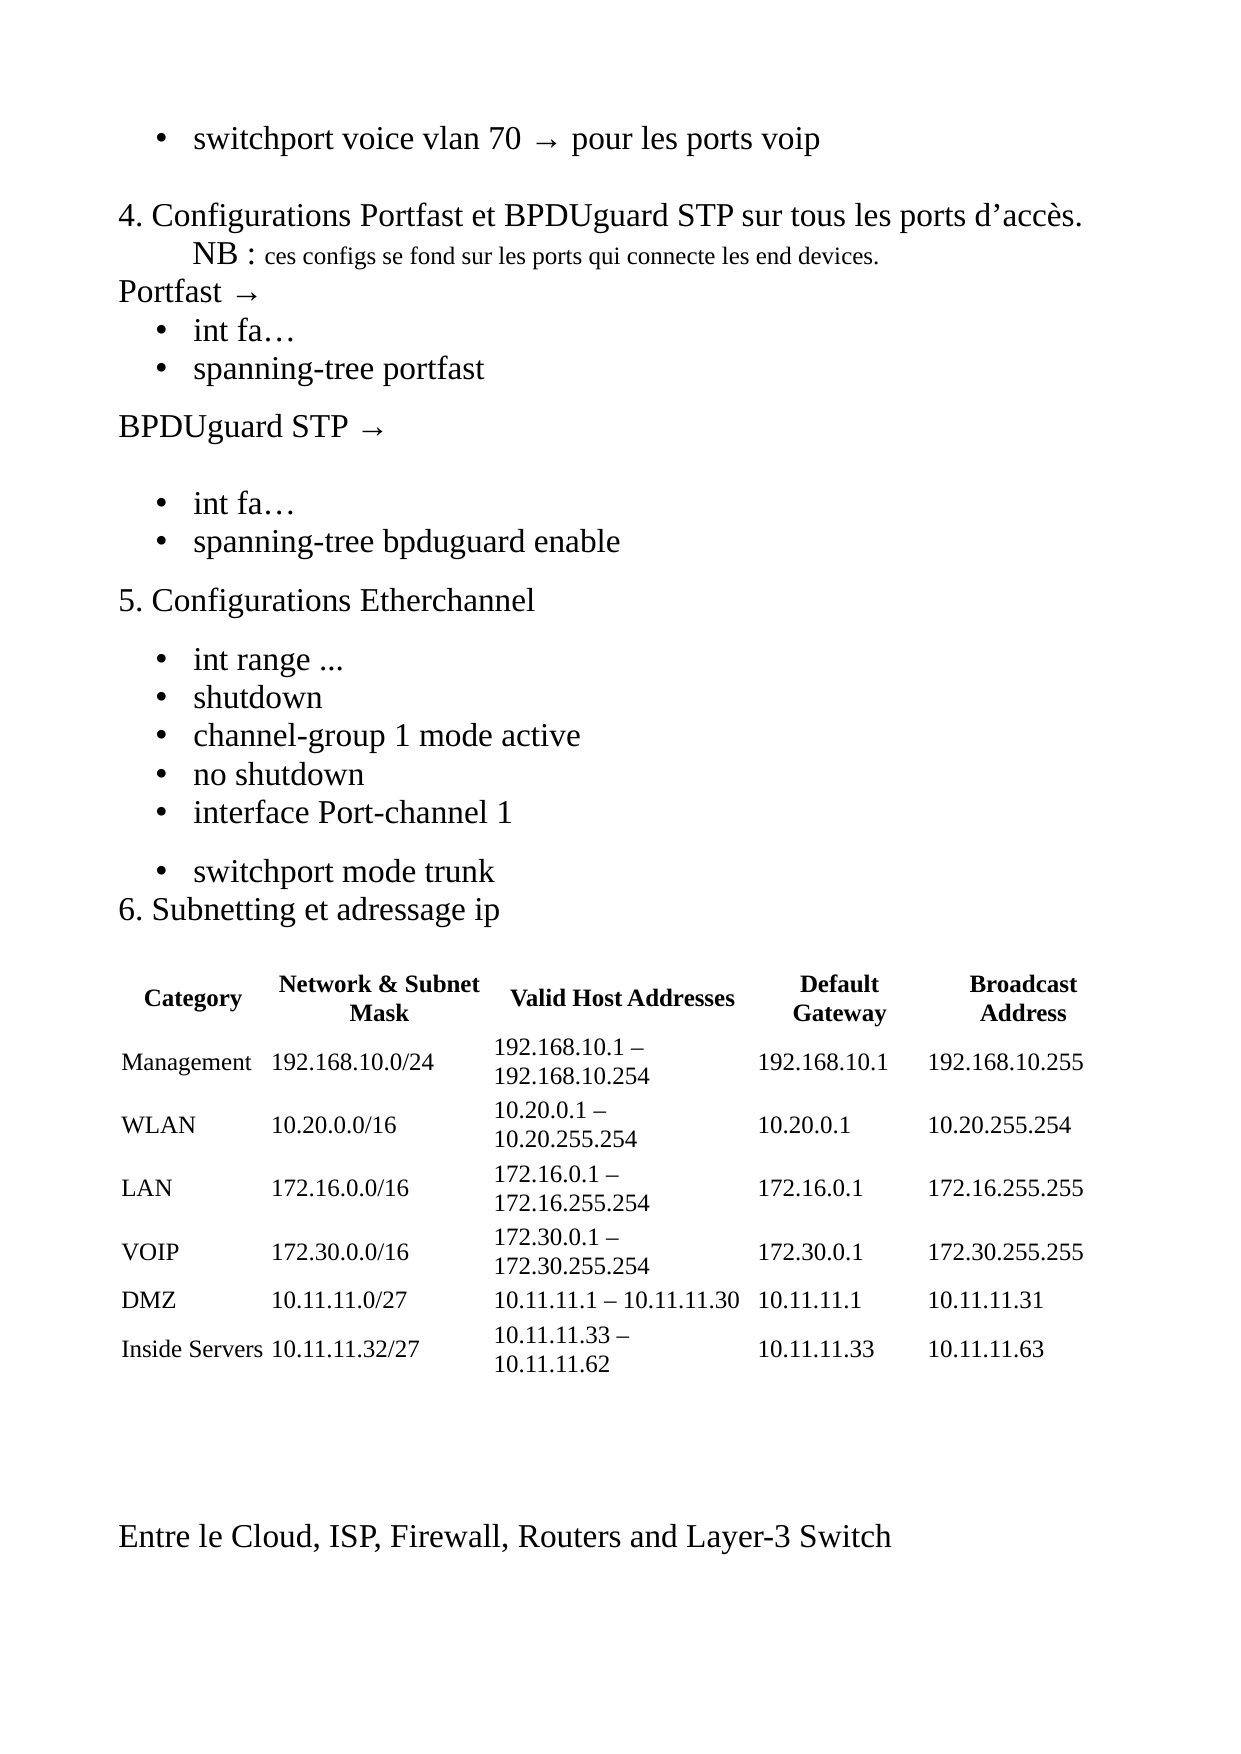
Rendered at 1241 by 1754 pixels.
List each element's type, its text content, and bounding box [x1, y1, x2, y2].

table_cell VOIP [118, 1219, 268, 1283]
table_header Default Gateway [755, 966, 924, 1029]
list spanning-tree portfast [156, 348, 1122, 386]
list channel-group 1 mode active [156, 716, 1122, 754]
table_cell 172.30.0.1 [755, 1219, 924, 1283]
table_cell 10.11.11.63 [924, 1317, 1122, 1381]
table_cell 172.30.255.255 [924, 1219, 1122, 1283]
list int range ... [156, 639, 1122, 677]
table_cell 172.30.0.1 – 172.30.255.254 [490, 1219, 754, 1283]
table_cell 10.11.11.1 – 10.11.11.30 [490, 1283, 754, 1317]
table_cell 10.11.11.31 [924, 1283, 1122, 1317]
table_cell 172.16.0.1 [755, 1156, 924, 1219]
table_header Network & Subnet Mask [268, 966, 490, 1029]
table_cell 10.11.11.33 [755, 1317, 924, 1381]
table_cell 192.168.10.255 [924, 1029, 1122, 1093]
list no shutdown [156, 754, 1122, 792]
list int fa… [156, 483, 1122, 522]
table_cell 10.20.0.1 [755, 1093, 924, 1156]
text Entre le Cloud, ISP, Firewall, Routers and Layer-3 Switch [118, 1516, 1122, 1554]
table_cell 192.168.10.1 [755, 1029, 924, 1093]
table_cell Inside Servers [118, 1317, 268, 1381]
table_cell Management [118, 1029, 268, 1093]
table_cell 192.168.10.1 – 192.168.10.254 [490, 1029, 754, 1093]
table_cell 10.20.0.1 – 10.20.255.254 [490, 1093, 754, 1156]
table_cell 172.16.0.1 – 172.16.255.254 [490, 1156, 754, 1219]
table_cell 10.11.11.32/27 [268, 1317, 490, 1381]
table_cell 10.20.0.0/16 [268, 1093, 490, 1156]
table_cell 172.16.0.0/16 [268, 1156, 490, 1219]
table_header Valid Host Addresses [490, 966, 754, 1029]
table_cell 172.16.255.255 [924, 1156, 1122, 1219]
list switchport voice vlan 70 → pour les ports voip [156, 118, 1122, 156]
table_cell 192.168.10.0/24 [268, 1029, 490, 1093]
table_cell LAN [118, 1156, 268, 1219]
text NB : ces configs se fond sur les ports qui connecte les end devices. [118, 233, 1122, 271]
table_cell 10.11.11.33 – 10.11.11.62 [490, 1317, 754, 1381]
text Portfast → [118, 271, 1122, 310]
table_cell 172.30.0.0/16 [268, 1219, 490, 1283]
list spanning-tree bpduguard enable [156, 522, 1122, 560]
table_header Broadcast Address [924, 966, 1122, 1029]
table_cell DMZ [118, 1283, 268, 1317]
text 5. Configurations Etherchannel [118, 580, 1122, 619]
text 6. Subnetting et adressage ip [118, 889, 1122, 928]
list switchport mode trunk [156, 851, 1122, 889]
list interface Port-channel 1 [156, 792, 1122, 831]
text 4. Configurations Portfast et BPDUguard STP sur tous les ports d’accès. [118, 195, 1122, 233]
table_cell 10.11.11.0/27 [268, 1283, 490, 1317]
table_cell 10.11.11.1 [755, 1283, 924, 1317]
table_cell WLAN [118, 1093, 268, 1156]
table_cell 10.20.255.254 [924, 1093, 1122, 1156]
text BPDUguard STP → [118, 407, 1122, 445]
table_header Category [118, 966, 268, 1029]
list int fa… [156, 310, 1122, 348]
list shutdown [156, 677, 1122, 716]
